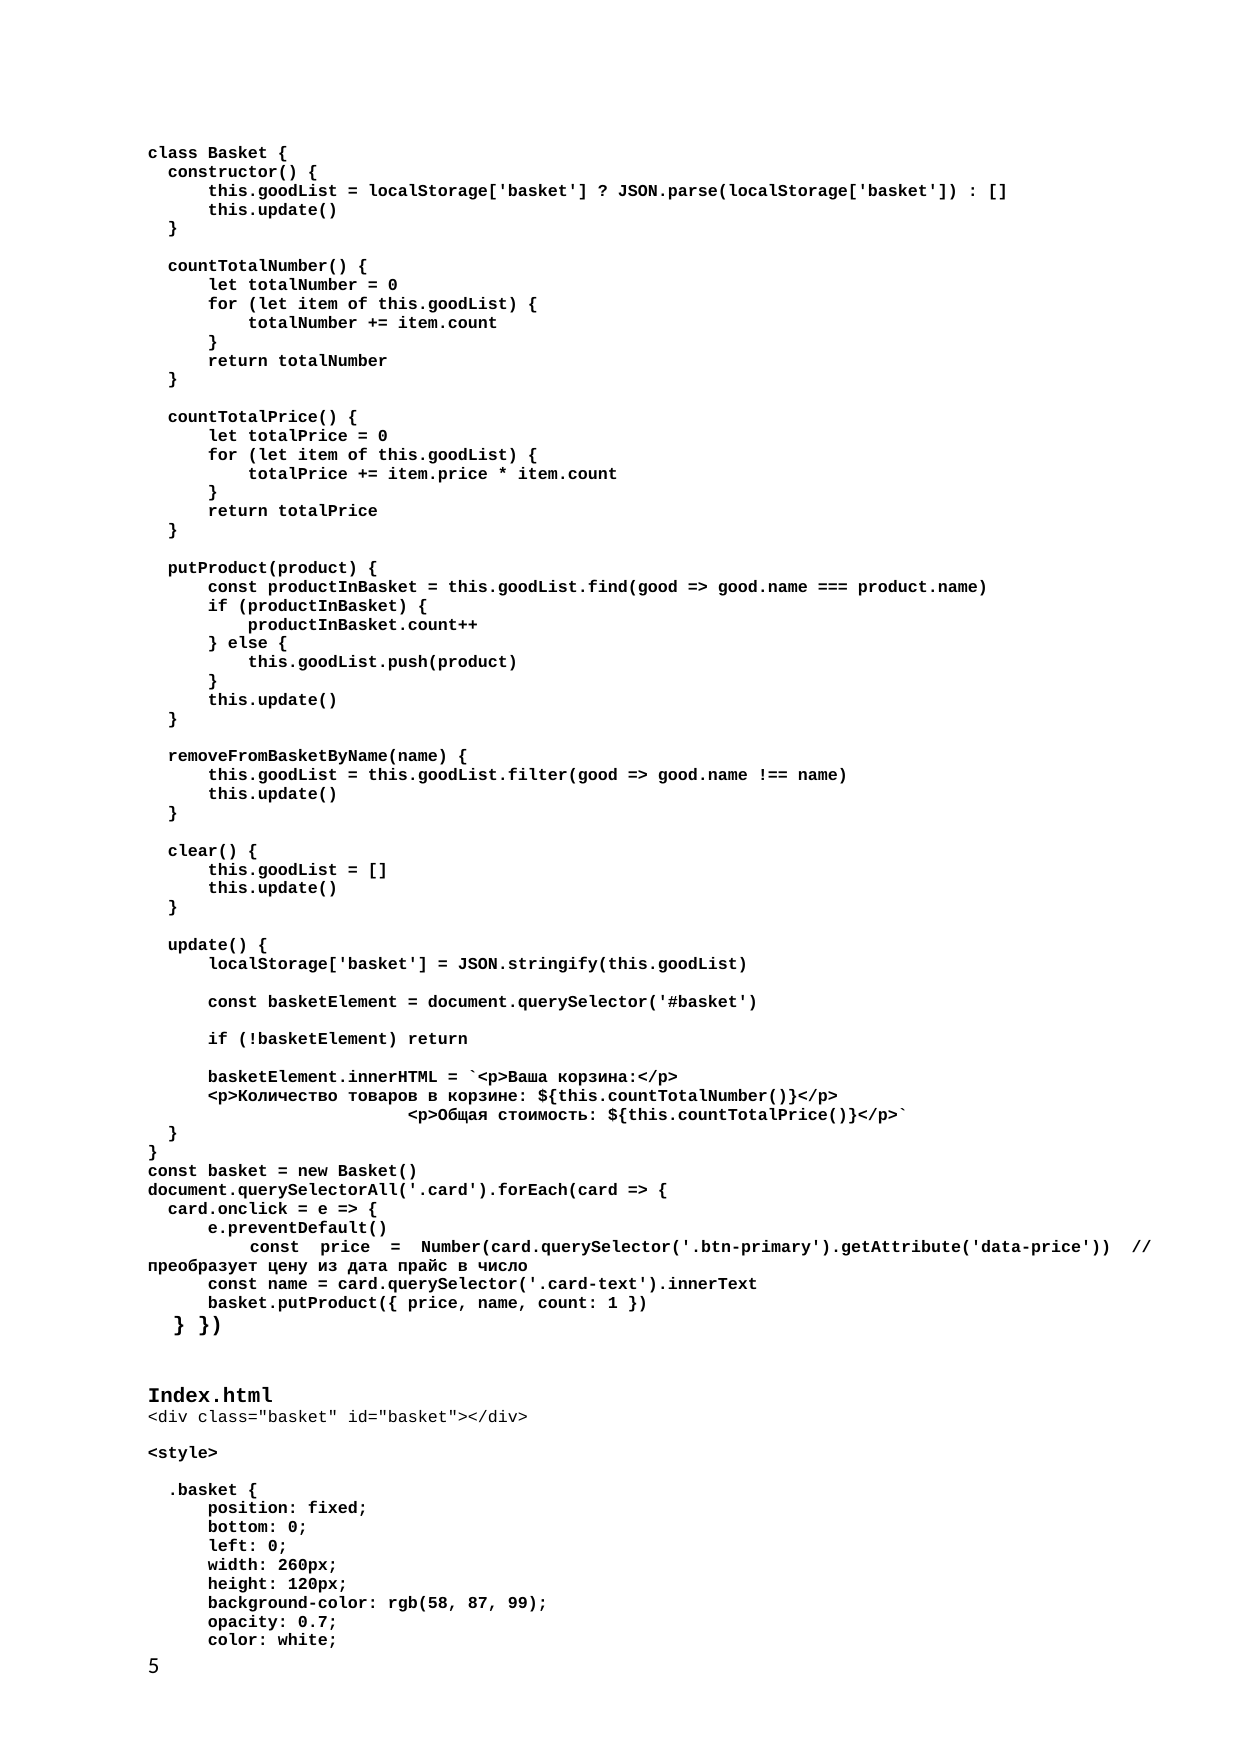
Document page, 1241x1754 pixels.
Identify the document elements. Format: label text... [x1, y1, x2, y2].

text totalPrice += item.price * item.count [148, 465, 1152, 484]
text productInBasket.count++ [148, 616, 1152, 635]
text } [148, 1144, 1152, 1163]
text .basket { [148, 1481, 1152, 1500]
text putProduct(product) { [148, 559, 1152, 578]
text } [148, 899, 1152, 918]
text countTotalPrice() { [148, 409, 1152, 427]
text if (!basketElement) return [148, 1031, 1152, 1050]
text } [148, 220, 1152, 239]
text } [148, 522, 1152, 541]
text bottom: 0; [148, 1519, 1152, 1538]
text this.update() [148, 786, 1152, 804]
text constructor() { [148, 163, 1152, 182]
text countTotalNumber() { [148, 258, 1152, 277]
text this.goodList = [] [148, 861, 1152, 880]
text localStorage['basket'] = JSON.stringify(this.goodList) [148, 955, 1152, 974]
text class Basket { [148, 145, 1152, 163]
text for (let item of this.goodList) { [148, 446, 1152, 465]
text opacity: 0.7; [148, 1613, 1152, 1632]
text basketElement.innerHTML = `<p>Ваша корзина:</p> [148, 1068, 1152, 1087]
text const basket = new Basket() [148, 1163, 1152, 1182]
text return totalPrice [148, 503, 1152, 522]
text <p>Количество товаров в корзине: ${this.countTotalNumber()}</p> [148, 1087, 1152, 1106]
text e.preventDefault() [148, 1219, 1152, 1238]
text <style> [148, 1445, 1152, 1463]
text } [148, 710, 1152, 729]
text this.goodList.push(product) [148, 654, 1152, 673]
text background-color: rgb(58, 87, 99); [148, 1594, 1152, 1613]
text for (let item of this.goodList) { [148, 296, 1152, 314]
text const price = Number(card.querySelector('.btn-primary').getAttribute('data-price')) // преобразует цену из дата прайс в число [148, 1238, 1152, 1276]
text let totalPrice = 0 [148, 427, 1152, 446]
text totalNumber += item.count [148, 314, 1152, 333]
text const productInBasket = this.goodList.find(good => good.name === product.name) [148, 578, 1152, 597]
text this.update() [148, 201, 1152, 220]
text color: white; [148, 1632, 1152, 1651]
text } [148, 484, 1152, 503]
text } else { [148, 635, 1152, 654]
text } [148, 371, 1152, 390]
text if (productInBasket) { [148, 597, 1152, 616]
text this.goodList = this.goodList.filter(good => good.name !== name) [148, 767, 1152, 786]
text <div class="basket" id="basket"></div> [148, 1408, 1152, 1427]
text return totalNumber [148, 352, 1152, 371]
text Index.html [148, 1384, 1152, 1408]
text const name = card.querySelector('.card-text').innerText [148, 1276, 1152, 1295]
text position: fixed; [148, 1500, 1152, 1519]
text const basketElement = document.querySelector('#basket') [148, 993, 1152, 1012]
text height: 120px; [148, 1575, 1152, 1594]
text let totalNumber = 0 [148, 277, 1152, 296]
text <p>Общая стоимость: ${this.countTotalPrice()}</p>` [148, 1106, 1152, 1125]
text left: 0; [148, 1538, 1152, 1557]
text card.onclick = e => { [148, 1201, 1152, 1219]
text } }) [148, 1314, 1152, 1337]
text } [148, 333, 1152, 352]
text update() { [148, 937, 1152, 955]
text } [148, 673, 1152, 691]
text clear() { [148, 842, 1152, 861]
text this.update() [148, 880, 1152, 899]
text document.querySelectorAll('.card').forEach(card => { [148, 1182, 1152, 1201]
text basket.putProduct({ price, name, count: 1 }) [148, 1295, 1152, 1314]
text width: 260px; [148, 1557, 1152, 1575]
text this.goodList = localStorage['basket'] ? JSON.parse(localStorage['basket']) : [] [148, 182, 1152, 201]
text } [148, 804, 1152, 823]
text } [148, 1125, 1152, 1144]
text removeFromBasketByName(name) { [148, 748, 1152, 767]
text this.update() [148, 691, 1152, 710]
